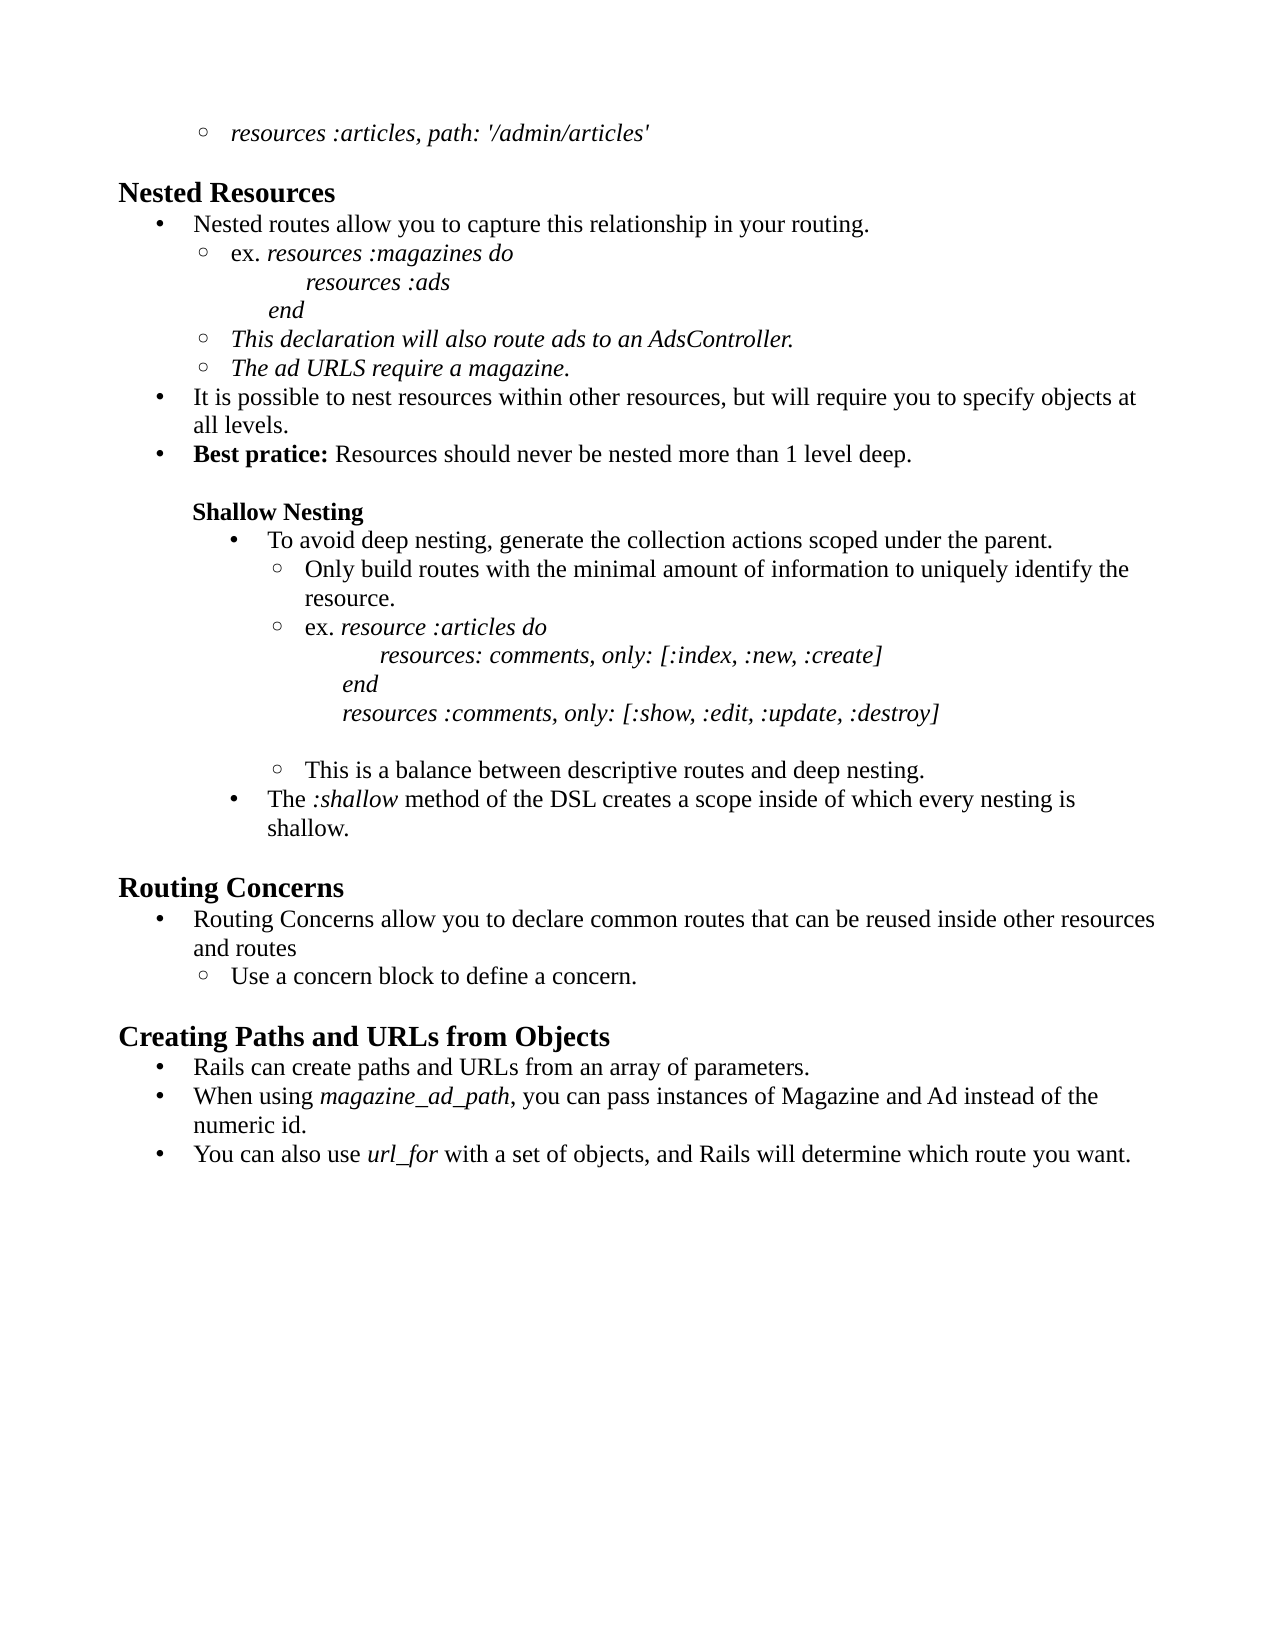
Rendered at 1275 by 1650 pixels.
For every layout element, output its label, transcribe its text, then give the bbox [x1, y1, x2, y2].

text Shallow Nesting [118, 497, 1157, 525]
list Best pratice: Resources should never be nested more than 1 level deep. [156, 439, 1157, 468]
list ex. resource :articles do [267, 612, 1157, 640]
list Use a concern block to define a concern. [193, 961, 1157, 990]
list resources: comments, only: [:index, :new, :create] [342, 640, 1157, 669]
list This declaration will also route ads to an AdsController. [193, 324, 1157, 353]
list Routing Concerns allow you to declare common routes that can be reused inside other resources and routes [156, 904, 1157, 961]
list Nested routes allow you to capture this relationship in your routing. [156, 209, 1157, 238]
list end [304, 669, 1157, 698]
text Routing Concerns [118, 870, 1157, 904]
text Creating Paths and URLs from Objects [118, 1019, 1157, 1052]
list resources :ads [268, 267, 1157, 295]
list end [231, 295, 1157, 324]
list When using magazine_ad_path, you can pass instances of Magazine and Ad instead of the numeric id. [156, 1081, 1157, 1139]
list The ad URLS require a magazine. [193, 353, 1157, 382]
text Nested Resources [118, 176, 1157, 209]
list You can also use url_for with a set of objects, and Rails will determine which route you want. [156, 1139, 1157, 1167]
list ex. resources :magazines do [193, 238, 1157, 267]
list It is possible to nest resources within other resources, but will require you to specify objects at all levels. [156, 382, 1157, 439]
list resources :comments, only: [:show, :edit, :update, :destroy] [304, 698, 1157, 727]
list This is a balance between descriptive routes and deep nesting. [267, 755, 1157, 784]
list Rails can create paths and URLs from an array of parameters. [156, 1052, 1157, 1081]
list The :shallow method of the DSL creates a scope inside of which every nesting is shallow. [229, 784, 1157, 842]
list resources :articles, path: '/admin/articles' [193, 118, 1157, 147]
list To avoid deep nesting, generate the collection actions scoped under the parent. [229, 525, 1157, 554]
list Only build routes with the minimal amount of information to uniquely identify the resource. [267, 554, 1157, 612]
